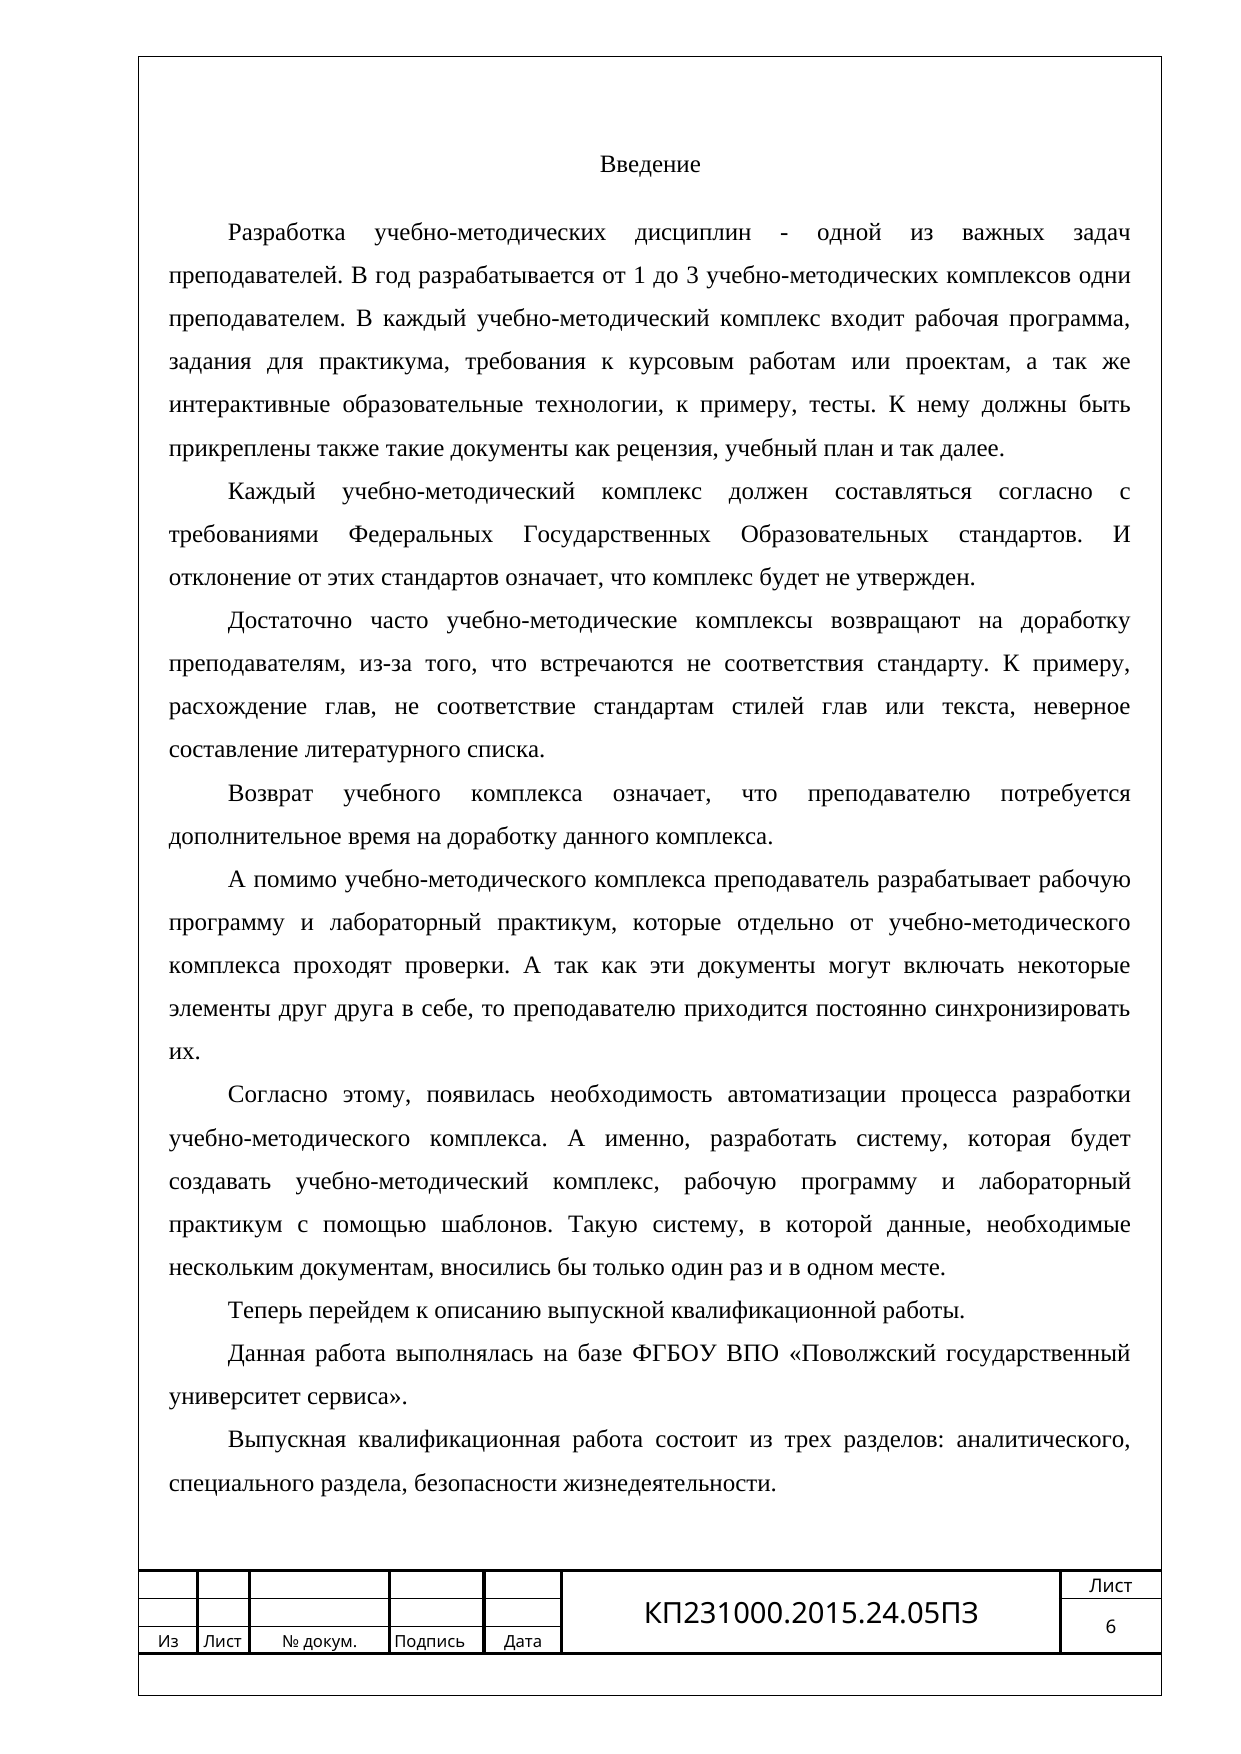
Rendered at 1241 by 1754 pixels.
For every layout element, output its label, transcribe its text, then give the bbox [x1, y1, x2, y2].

text Согласно этому, появилась необходимость автоматизации процесса разработки учебно-методического комплекса. А именно, разработать систему, которая будет создавать учебно-методический комплекс, рабочую программу и лабораторный практикум с помощью шаблонов. Такую систему, в которой данные, необходимые нескольким документам, вносились бы только один раз и в одном месте. [168, 1079, 1132, 1281]
text А помимо учебно-методического комплекса преподаватель разрабатывает рабочую программу и лабораторный практикум, которые отдельно от учебно-методического комплекса проходят проверки. А так как эти документы могут включать некоторые элементы друг друга в себе, то преподавателю приходится постоянно синхронизировать их. [168, 864, 1132, 1065]
subtitle Введение [168, 149, 1132, 178]
text Теперь перейдем к описанию выпускной квалификационной работы. [168, 1295, 1132, 1324]
text Разработка учебно-методических дисциплин - одной из важных задач преподавателей. В год разрабатывается от 1 до 3 учебно-методических комплексов одни преподавателем. В каждый учебно-методический комплекс входит рабочая программа, задания для практикума, требования к курсовым работам или проектам, а так же интерактивные образовательные технологии, к примеру, тесты. К нему должны быть прикреплены также такие документы как рецензия, учебный план и так далее. [168, 217, 1132, 461]
text Достаточно часто учебно-методические комплексы возвращают на доработку преподавателям, из-за того, что встречаются не соответствия стандарту. К примеру, расхождение глав, не соответствие стандартам стилей глав или текста, неверное составление литературного списка. [168, 605, 1132, 763]
text Возврат учебного комплекса означает, что преподавателю потребуется дополнительное время на доработку данного комплекса. [168, 778, 1132, 849]
text Выпускная квалификационная работа состоит из трех разделов: аналитического, специального раздела, безопасности жизнедеятельности. [168, 1424, 1132, 1496]
text Данная работа выполнялась на базе ФГБОУ ВПО «Поволжский государственный университет сервиса». [168, 1338, 1132, 1410]
text Каждый учебно-методический комплекс должен составляться согласно с требованиями Федеральных Государственных Образовательных стандартов. И отклонение от этих стандартов означает, что комплекс будет не утвержден. [168, 476, 1132, 591]
